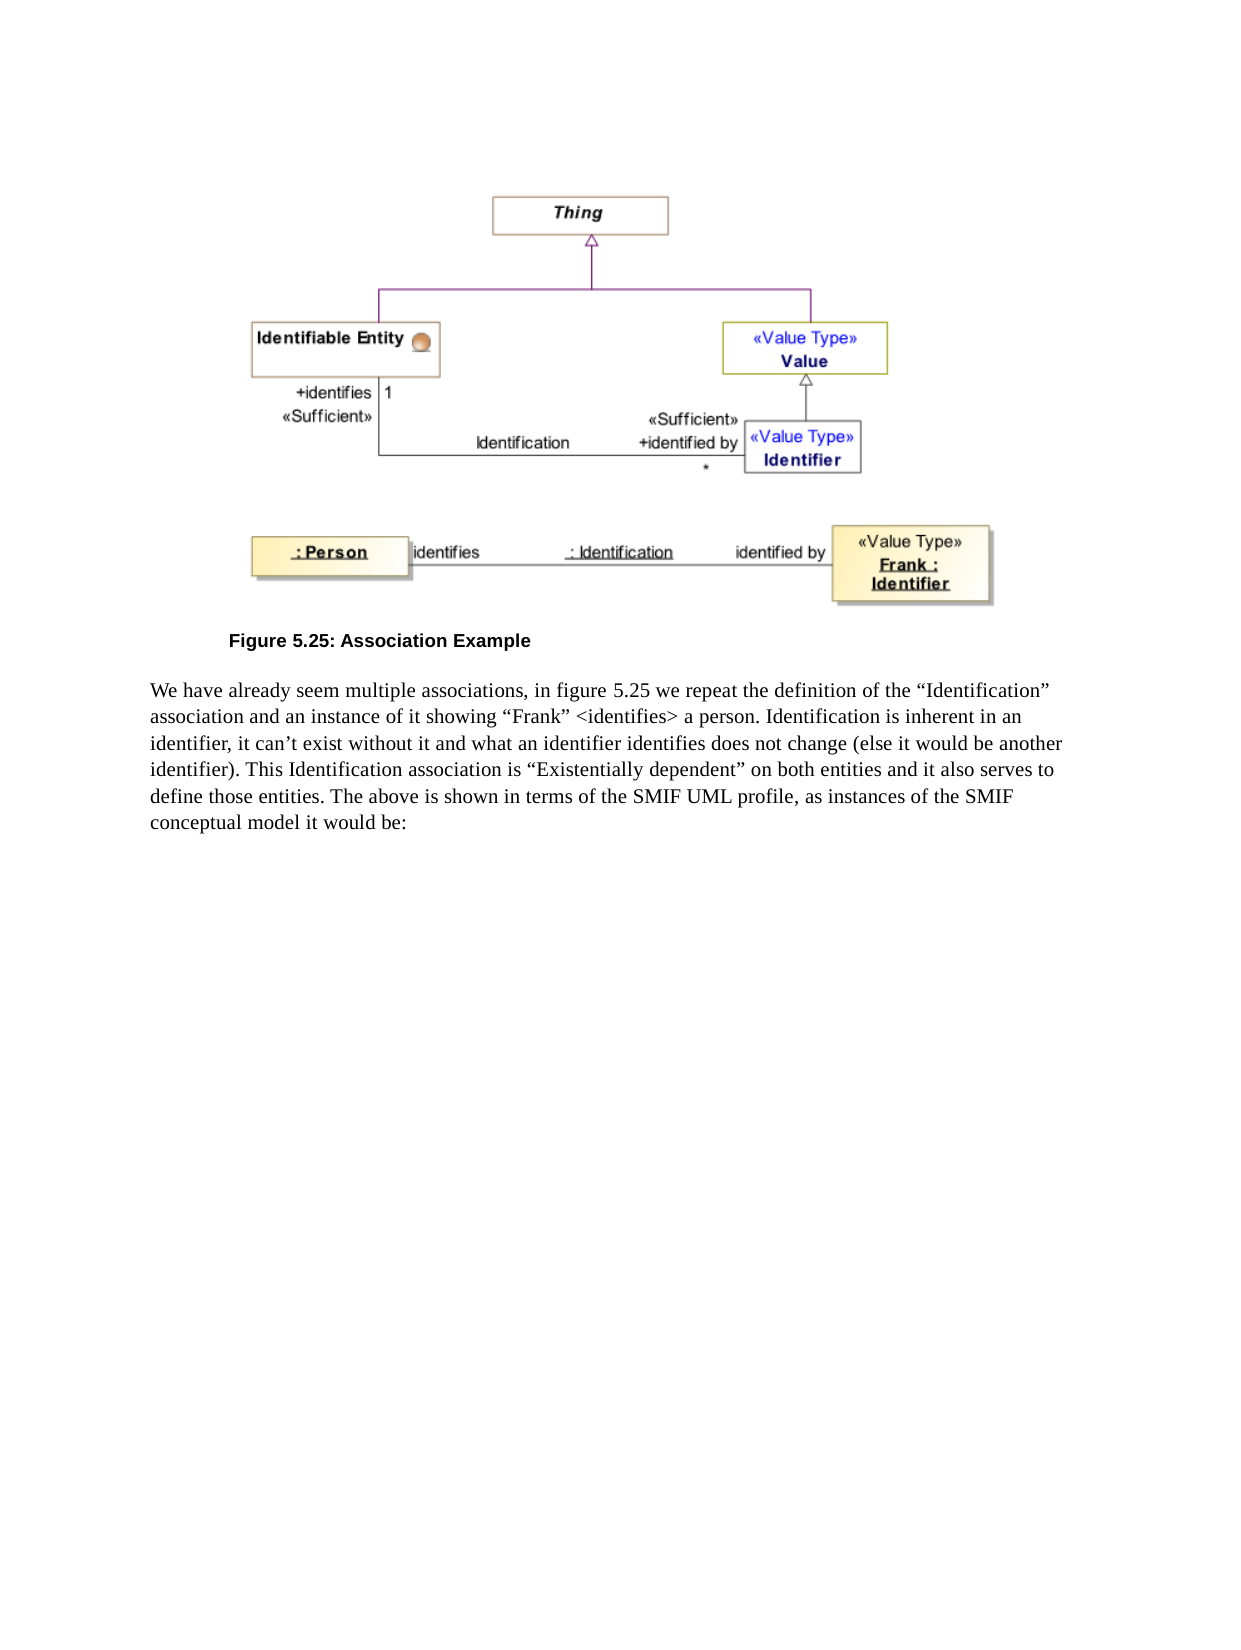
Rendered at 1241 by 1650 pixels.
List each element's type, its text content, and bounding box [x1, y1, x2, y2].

text Figure 5.25: Association Example [229, 624, 1011, 652]
text We have already seem multiple associations, in figure 5.25 we repeat the definition of the “Identification” association and an instance of it showing “Frank” <identifies> a person. Identification is inherent in an identifier, it can’t exist without it and what an identifier identifies does not change (else it would be another identifier). This Identification association is “Existentially dependent” on both entities and it also serves to define those entities. The above is shown in terms of the SMIF UML profile, as instances of the SMIF conceptual model it would be: [150, 150, 1090, 834]
picture [228, 173, 1012, 624]
